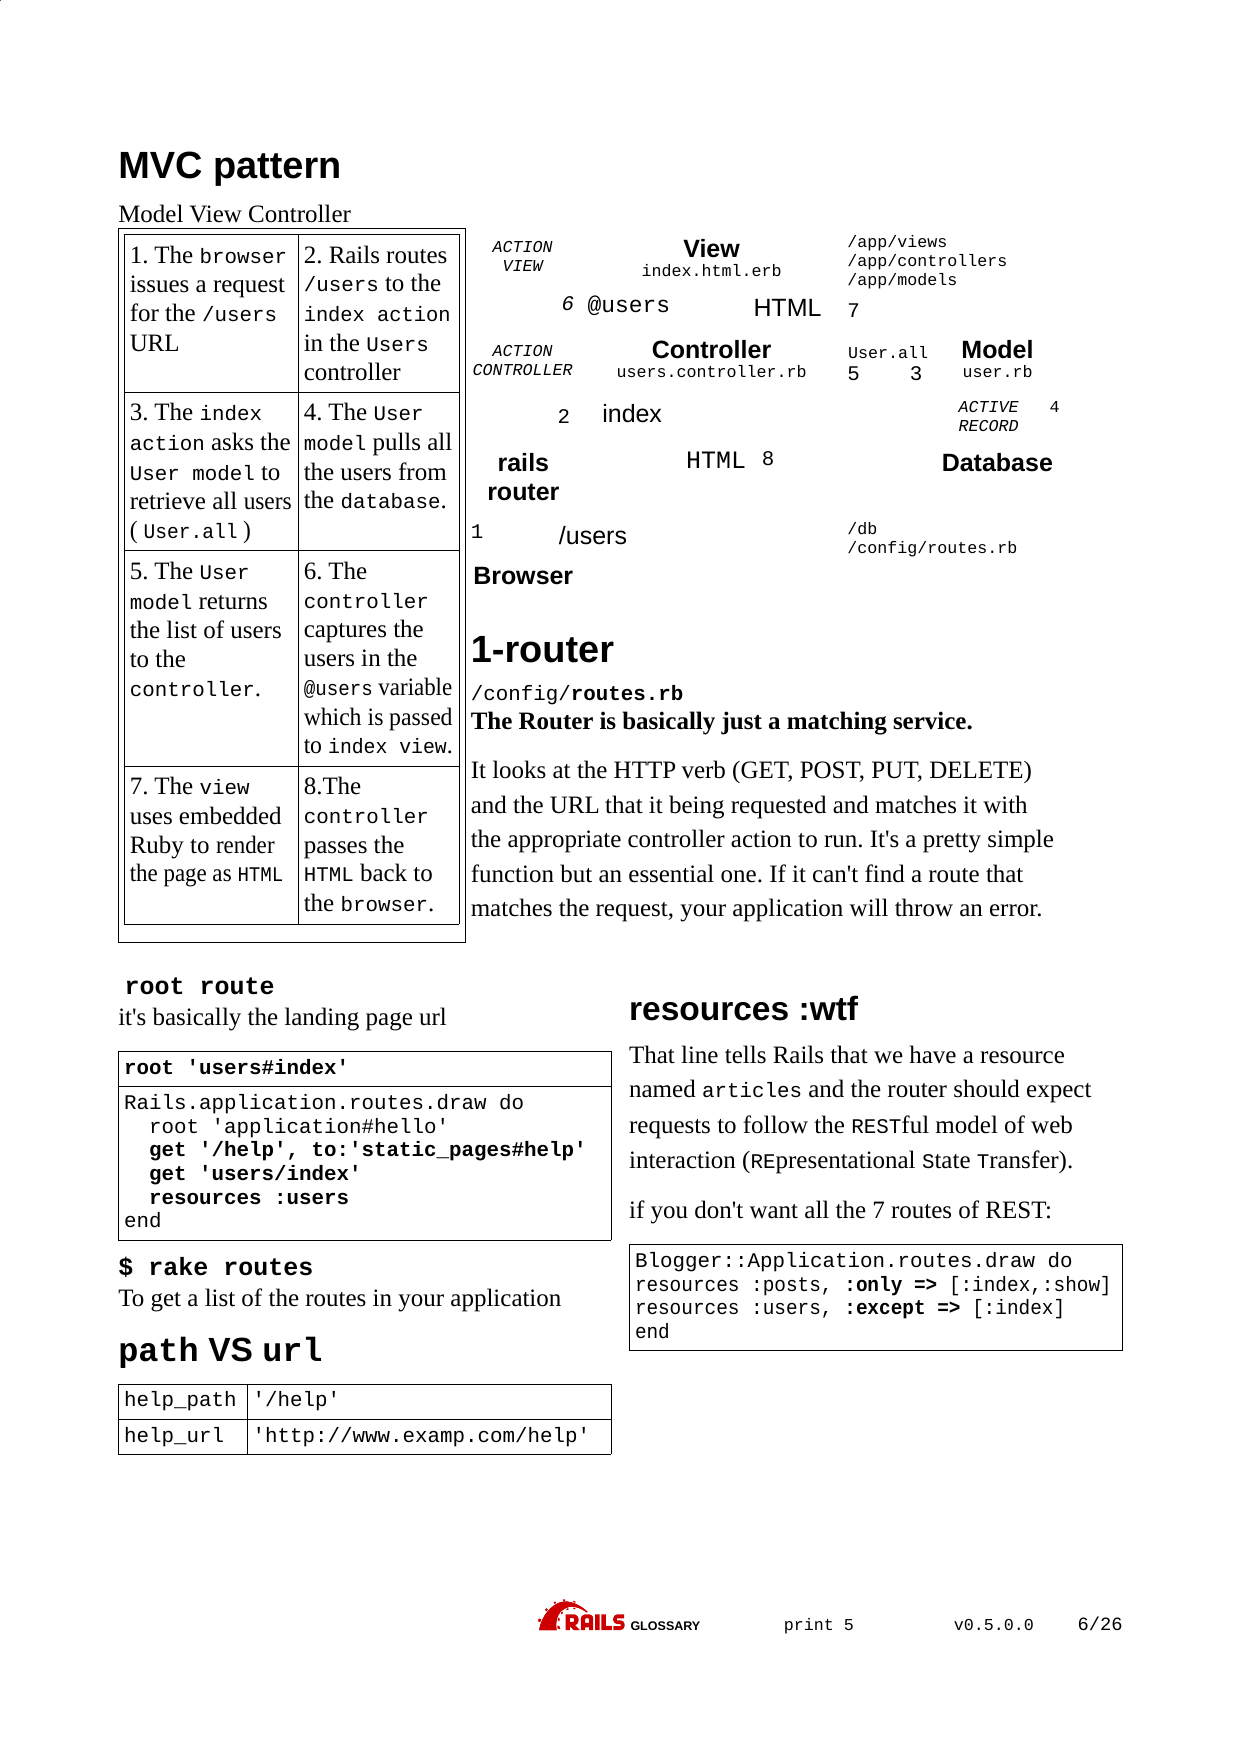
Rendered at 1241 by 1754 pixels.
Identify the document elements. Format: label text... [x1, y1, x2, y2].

table_cell index [581, 393, 676, 442]
table_cell HTML [733, 287, 841, 329]
table_cell User.all 5 3 [841, 329, 934, 393]
table_cell [733, 555, 756, 596]
table_cell /db /config/routes.rb [841, 515, 1060, 596]
table_cell 8.The controller passes the HTML back to the browser. [299, 767, 459, 923]
table_cell [756, 393, 934, 442]
subtitle $ rake routes [118, 1254, 611, 1283]
table_cell Database [935, 442, 1060, 515]
table_cell HTML [676, 442, 756, 515]
table_cell 4. The User model pulls all the users from the database. [299, 393, 459, 550]
table_header help_path [119, 1385, 247, 1419]
table_cell [733, 515, 756, 555]
table_cell [634, 515, 676, 555]
table_cell 7. The view uses embedded Ruby to render the page as HTML [125, 767, 298, 923]
table_cell 1 [466, 515, 552, 555]
table_header 2. Rails routes /users to the index action in the Users controller [299, 235, 459, 392]
table_cell 6 [466, 287, 581, 329]
table_header [119, 229, 465, 942]
text it's basically the landing page url [118, 1002, 611, 1031]
table_cell 'http://www.examp.com/help' [248, 1420, 611, 1454]
table_cell Controller users.controller.rb [581, 329, 841, 393]
table_cell @users [581, 287, 676, 329]
table_header root 'users#index' [119, 1052, 611, 1086]
table_cell 1-router /config/routes.rb The Router is basically just a matching service. It looks at the HTTP verb (GET, POST, PUT, DELETE) and the URL that it being requested and matches it with the appropriate controller action to run. It's a pretty simple function but an essential one. If it can't find a route that matches the request, your application will throw an error. [466, 596, 1060, 942]
text root route [118, 971, 611, 1002]
table_cell [733, 393, 756, 442]
table_cell ACTIVE RECORD [935, 393, 1044, 442]
table_header ACTION VIEW [466, 228, 581, 287]
table_cell rails router [466, 442, 581, 515]
table_cell [581, 555, 634, 596]
text Model View Controller [118, 199, 1122, 228]
table_cell [676, 515, 733, 555]
table_cell Model user.rb [935, 329, 1060, 393]
table_cell /users [552, 515, 634, 555]
text if you don't want all the 7 routes of REST: [629, 1195, 1122, 1224]
table_cell [581, 442, 634, 515]
table_header 1. The browser issues a request for the /users URL [125, 235, 298, 392]
table_cell [676, 555, 733, 596]
table_header /app/views /app/controllers /app/models 7 [841, 228, 1060, 329]
table_header Blogger::Application.routes.draw do resources :posts, :only => [:index,:show] resources :users, :except => [:index] end [630, 1245, 1122, 1350]
table_cell 8 [756, 442, 934, 515]
table_cell [634, 442, 676, 515]
table_cell [676, 393, 733, 442]
table_header View index.html.erb [581, 228, 841, 287]
table_cell Rails.application.routes.draw do root 'application#hello' get '/help', to:'static_pages#help' get 'users/index' resources :users end [119, 1087, 611, 1240]
table_cell 3. The index action asks the User model to retrieve all users ( User.all ) [125, 393, 298, 550]
table_cell 4 [1044, 393, 1060, 442]
text To get a list of the routes in your application [118, 1283, 611, 1312]
table_cell [466, 393, 552, 442]
table_cell [634, 555, 676, 596]
table_cell ACTION CONTROLLER [466, 329, 581, 393]
subtitle path VS url [118, 1329, 611, 1371]
table_cell 6. The controller captures the users in the @users variable which is passed to index view. [299, 551, 459, 766]
table_cell 2 [552, 393, 581, 442]
subtitle resources :wtf [629, 989, 1122, 1027]
table_header '/help' [248, 1385, 611, 1419]
table_cell [756, 555, 841, 596]
text That line tells Rails that we have a resource named articles and the router should expect requests to follow the RESTful model of web interaction (REpresentational State Transfer). [629, 1040, 1122, 1175]
table_cell 5. The User model returns the list of users to the controller. [125, 551, 298, 766]
table_cell Browser [466, 555, 581, 596]
subtitle MVC pattern [118, 143, 611, 187]
table_cell [756, 515, 841, 555]
table_cell help_url [119, 1420, 247, 1454]
table_cell [676, 287, 733, 329]
